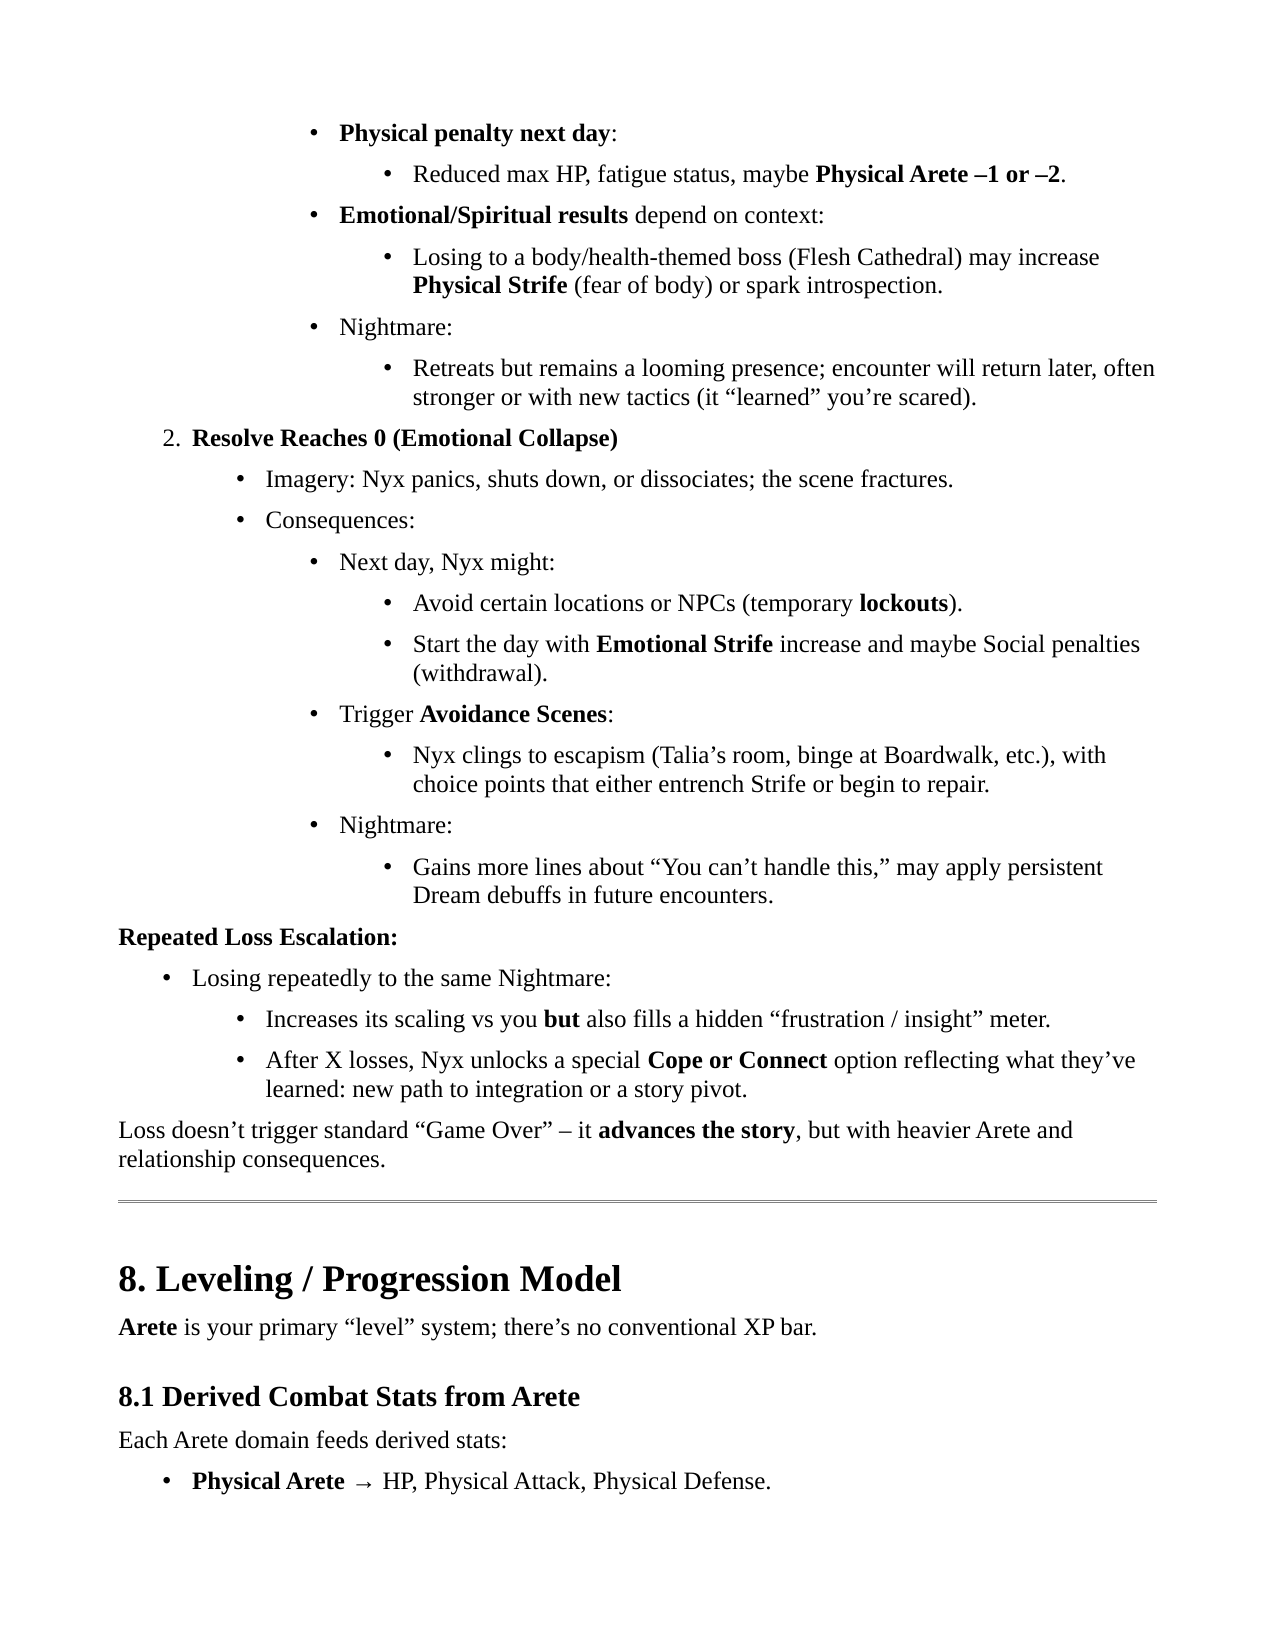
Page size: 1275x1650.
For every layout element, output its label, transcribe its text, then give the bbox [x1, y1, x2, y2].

list Emotional/Spiritual results depend on context: [309, 201, 1157, 229]
list Increases its scaling vs you but also fills a hidden “frustration / insight” meter. [236, 1004, 1157, 1033]
list Reduced max HP, fatigue status, maybe Physical Arete –1 or –2. [383, 159, 1157, 188]
list Imagery: Nyx panics, shuts down, or dissociates; the scene fractures. [236, 464, 1157, 493]
text Arete is your primary “level” system; there’s no conventional XP bar. [118, 1312, 1157, 1341]
list Nightmare: [309, 312, 1157, 341]
text Loss doesn’t trigger standard “Game Over” – it advances the story, but with heavier Arete and relationship consequences. [118, 1116, 1157, 1173]
subtitle 8.1 Derived Combat Stats from Arete [118, 1379, 1157, 1412]
list Resolve Reaches 0 (Emotional Collapse) [162, 423, 1157, 452]
list Nyx clings to escapism (Talia’s room, binge at Boardwalk, etc.), with choice points that either entrench Strife or begin to repair. [383, 741, 1157, 798]
subtitle 8. Leveling / Progression Model [118, 1257, 1157, 1300]
list Start the day with Emotional Strife increase and maybe Social penalties (withdrawal). [383, 629, 1157, 687]
list After X losses, Nyx unlocks a special Cope or Connect option reflecting what they’ve learned: new path to integration or a story pivot. [236, 1046, 1157, 1103]
list Next day, Nyx might: [309, 547, 1157, 576]
text Repeated Loss Escalation: [118, 922, 1157, 951]
list Physical penalty next day: [309, 118, 1157, 147]
list Consequences: [236, 506, 1157, 534]
text Each Arete domain feeds derived stats: [118, 1425, 1157, 1453]
list Nightmare: [309, 811, 1157, 839]
list Losing repeatedly to the same Nightmare: [162, 963, 1157, 992]
list Retreats but remains a looming presence; encounter will return later, often stronger or with new tactics (it “learned” you’re scared). [383, 353, 1157, 411]
list Physical Arete → HP, Physical Attack, Physical Defense. [162, 1466, 1157, 1495]
list Trigger Avoidance Scenes: [309, 699, 1157, 728]
list Losing to a body/health-themed boss (Flesh Cathedral) may increase Physical Strife (fear of body) or spark introspection. [383, 242, 1157, 299]
list Avoid certain locations or NPCs (temporary lockouts). [383, 588, 1157, 617]
list Gains more lines about “You can’t handle this,” may apply persistent Dream debuffs in future encounters. [383, 852, 1157, 909]
